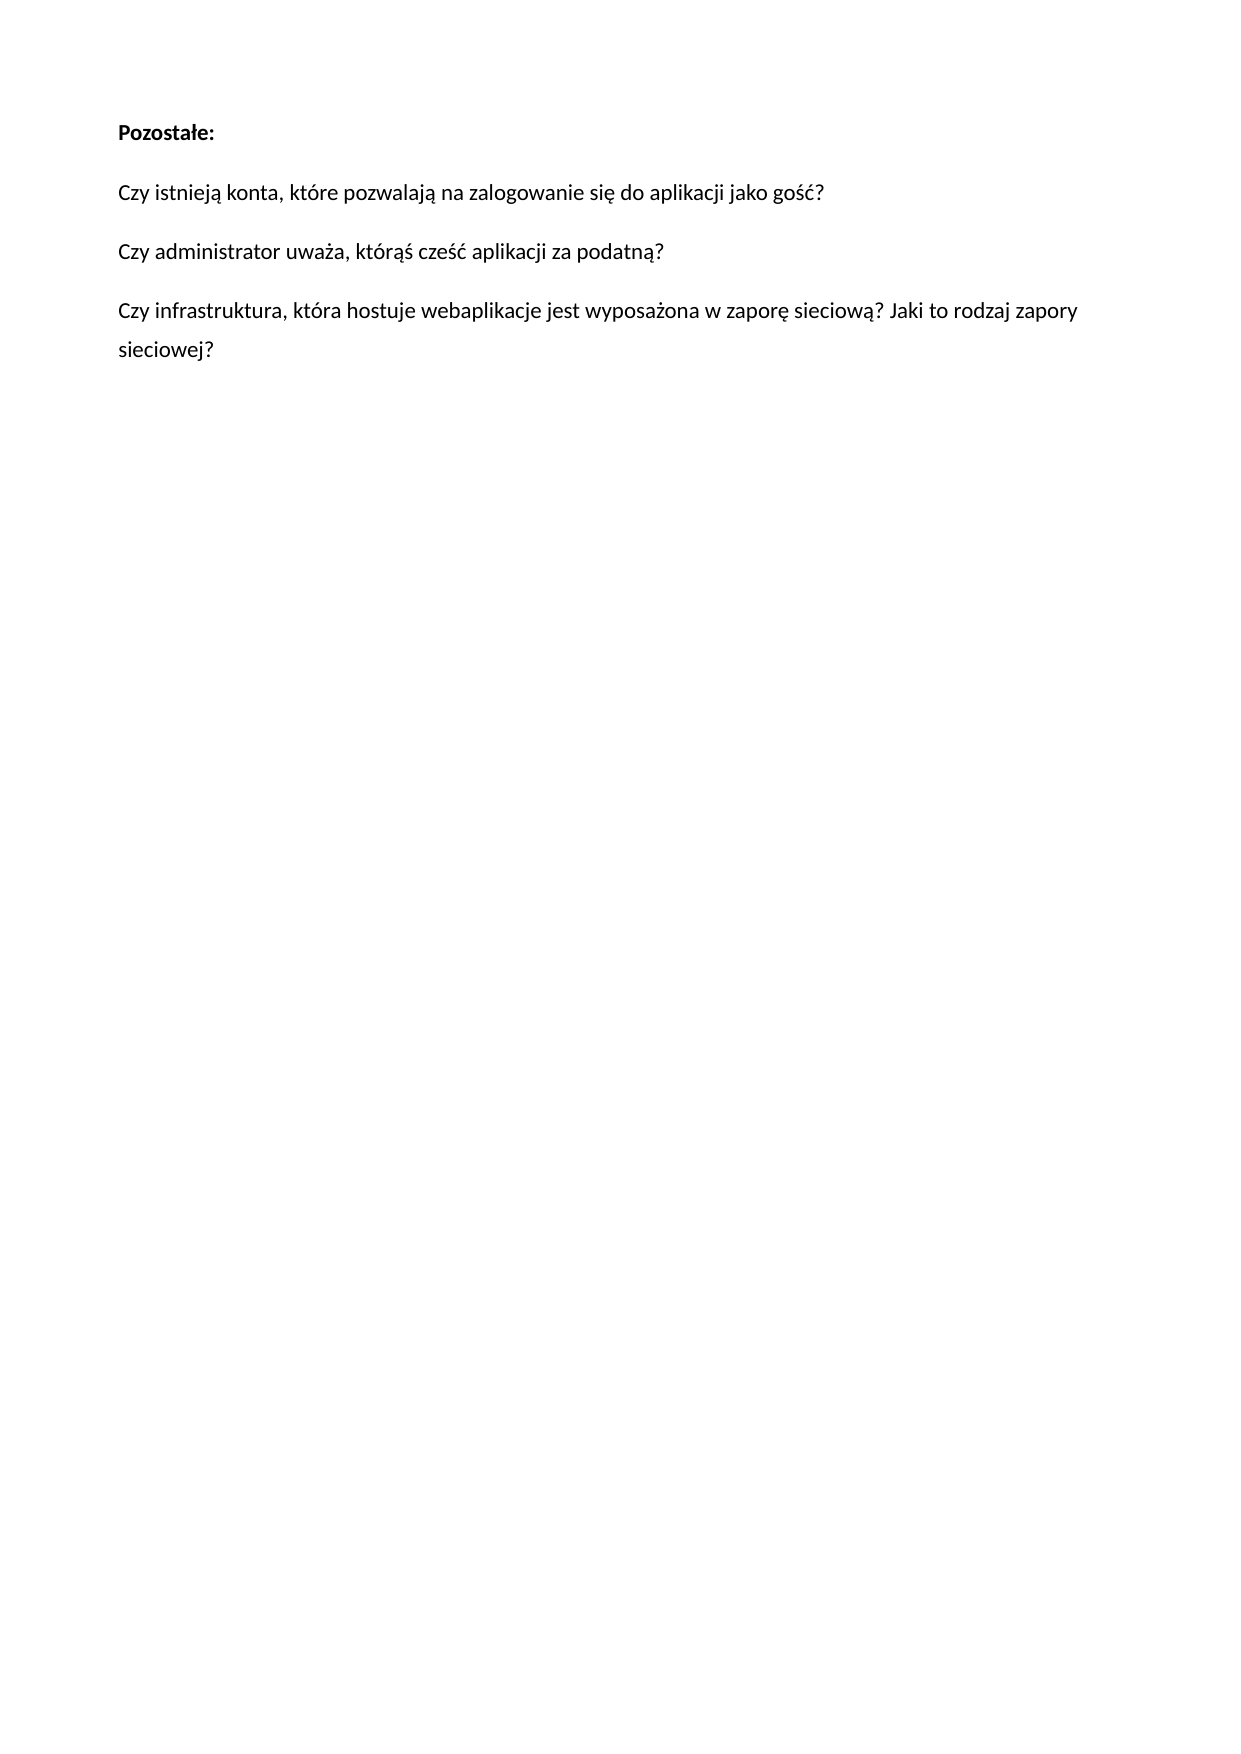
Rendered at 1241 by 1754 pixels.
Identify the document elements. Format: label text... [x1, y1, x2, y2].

text Pozostałe: [118, 118, 1122, 146]
text Czy administrator uważa, którąś cześć aplikacji za podatną? [118, 237, 1122, 265]
text Czy infrastruktura, która hostuje webaplikacje jest wyposażona w zaporę sieciową? Jaki to rodzaj zapory sieciowej? [118, 297, 1122, 363]
text Czy istnieją konta, które pozwalają na zalogowanie się do aplikacji jako gość? [118, 178, 1122, 206]
